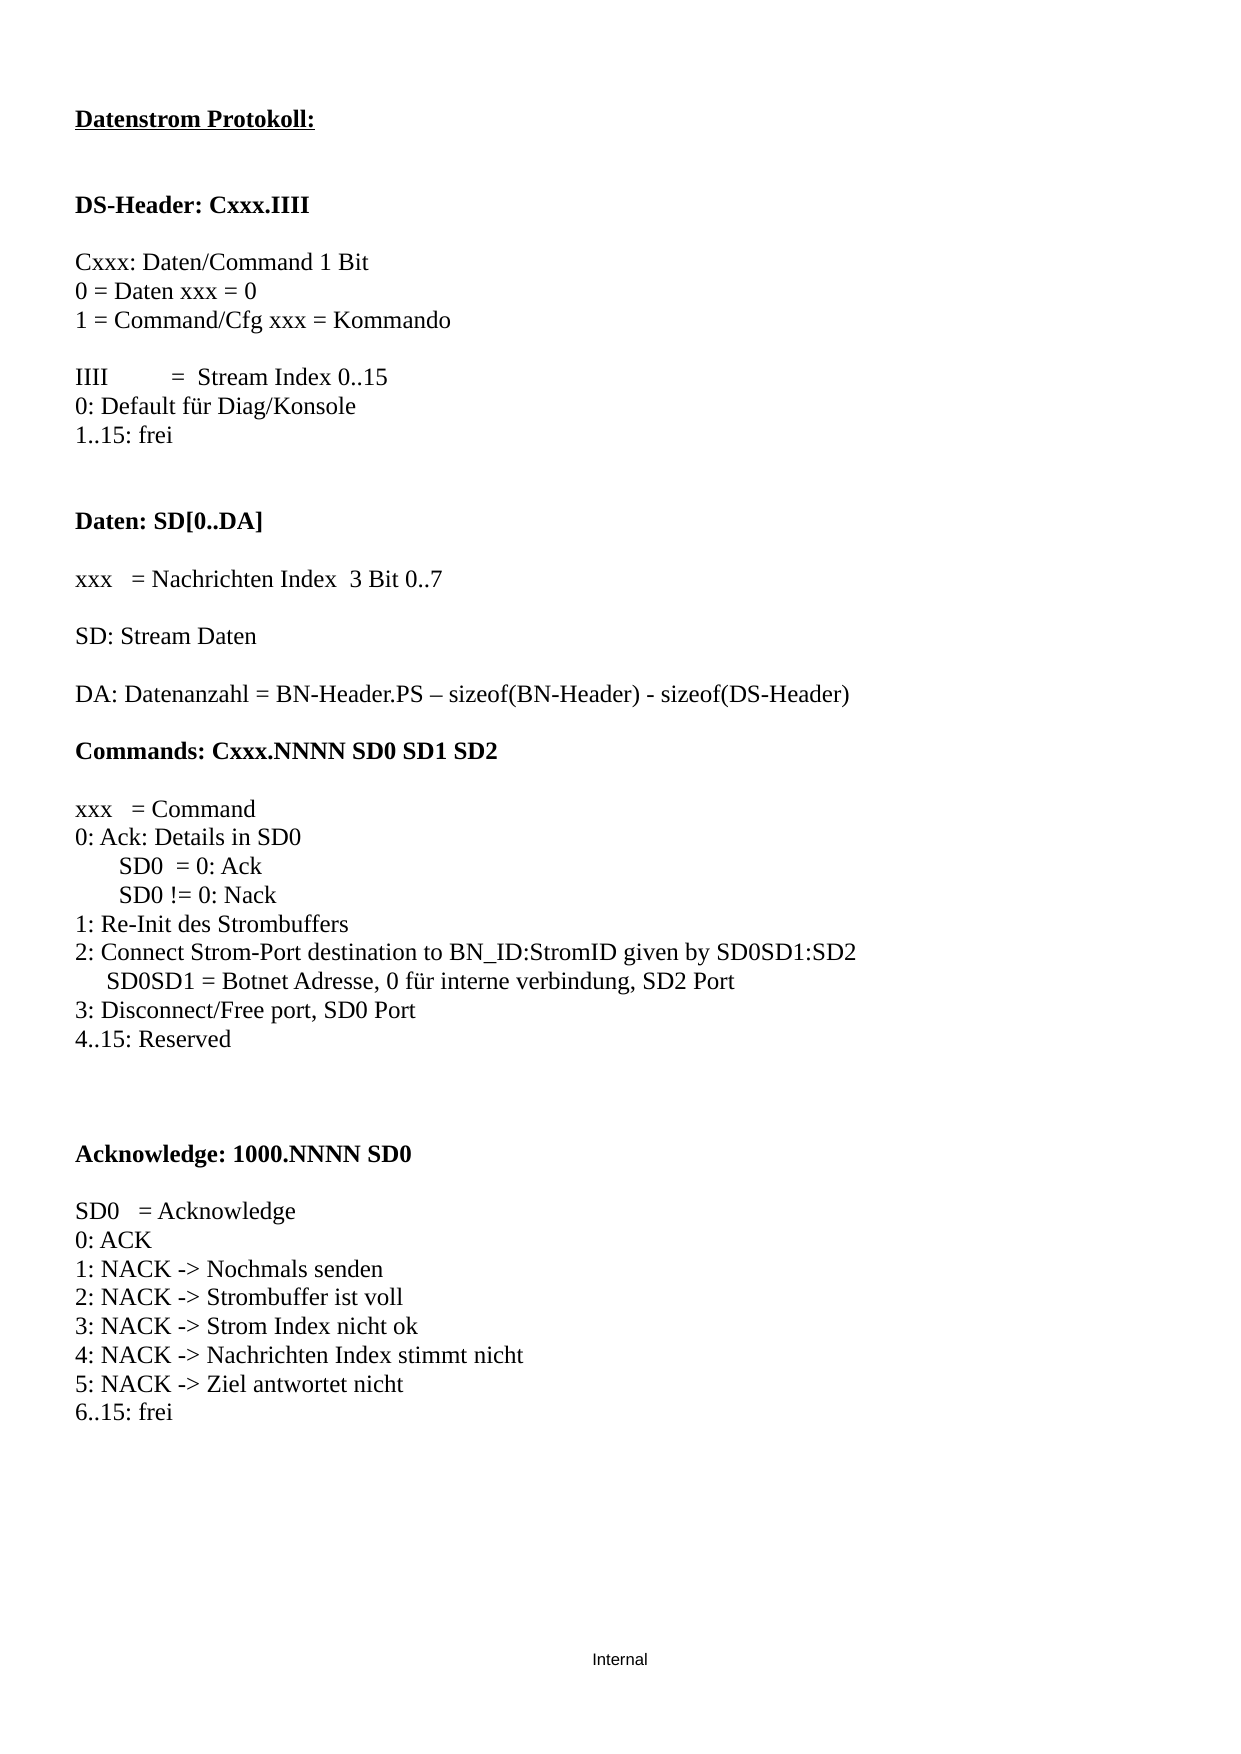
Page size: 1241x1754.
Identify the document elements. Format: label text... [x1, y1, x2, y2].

text Cxxx: Daten/Command 1 Bit [75, 247, 1165, 276]
text 1..15: frei [75, 420, 1165, 449]
text 2: Connect Strom-Port destination to BN_ID:StromID given by SD0SD1:SD2 [75, 937, 1165, 966]
text 1 = Command/Cfg xxx = Kommando [75, 305, 1165, 334]
text 1: NACK -> Nochmals senden [75, 1254, 1165, 1282]
text 3: Disconnect/Free port, SD0 Port [75, 995, 1165, 1024]
text DS-Header: Cxxx.IIII [75, 190, 1165, 219]
text SD0 = Acknowledge [75, 1196, 1165, 1225]
text 4..15: Reserved [75, 1024, 1165, 1052]
text 6..15: frei [75, 1397, 1165, 1426]
text 2: NACK -> Strombuffer ist voll [75, 1282, 1165, 1311]
text 0 = Daten xxx = 0 [75, 276, 1165, 305]
text SD0 != 0: Nack [75, 880, 1165, 909]
text IIII = Stream Index 0..15 [75, 362, 1165, 391]
text SD0 = 0: Ack [75, 851, 1165, 880]
text 5: NACK -> Ziel antwortet nicht [75, 1369, 1165, 1397]
text SD0SD1 = Botnet Adresse, 0 für interne verbindung, SD2 Port [75, 966, 1165, 995]
text 1: Re-Init des Strombuffers [75, 909, 1165, 937]
text 3: NACK -> Strom Index nicht ok [75, 1311, 1165, 1340]
text 0: Ack: Details in SD0 [75, 822, 1165, 851]
text 0: Default für Diag/Konsole [75, 391, 1165, 420]
text Acknowledge: 1000.NNNN SD0 [75, 1139, 1165, 1167]
text xxx = Nachrichten Index 3 Bit 0..7 [75, 564, 1165, 592]
text SD: Stream Daten [75, 621, 1165, 650]
text xxx = Command [75, 794, 1165, 822]
text DA: Datenanzahl = BN-Header.PS – sizeof(BN-Header) - sizeof(DS-Header) [75, 679, 1165, 707]
text 4: NACK -> Nachrichten Index stimmt nicht [75, 1340, 1165, 1369]
text Commands: Cxxx.NNNN SD0 SD1 SD2 [75, 736, 1165, 765]
text Daten: SD[0..DA] [75, 506, 1165, 535]
text Datenstrom Protokoll: [75, 104, 1165, 132]
text 0: ACK [75, 1225, 1165, 1254]
